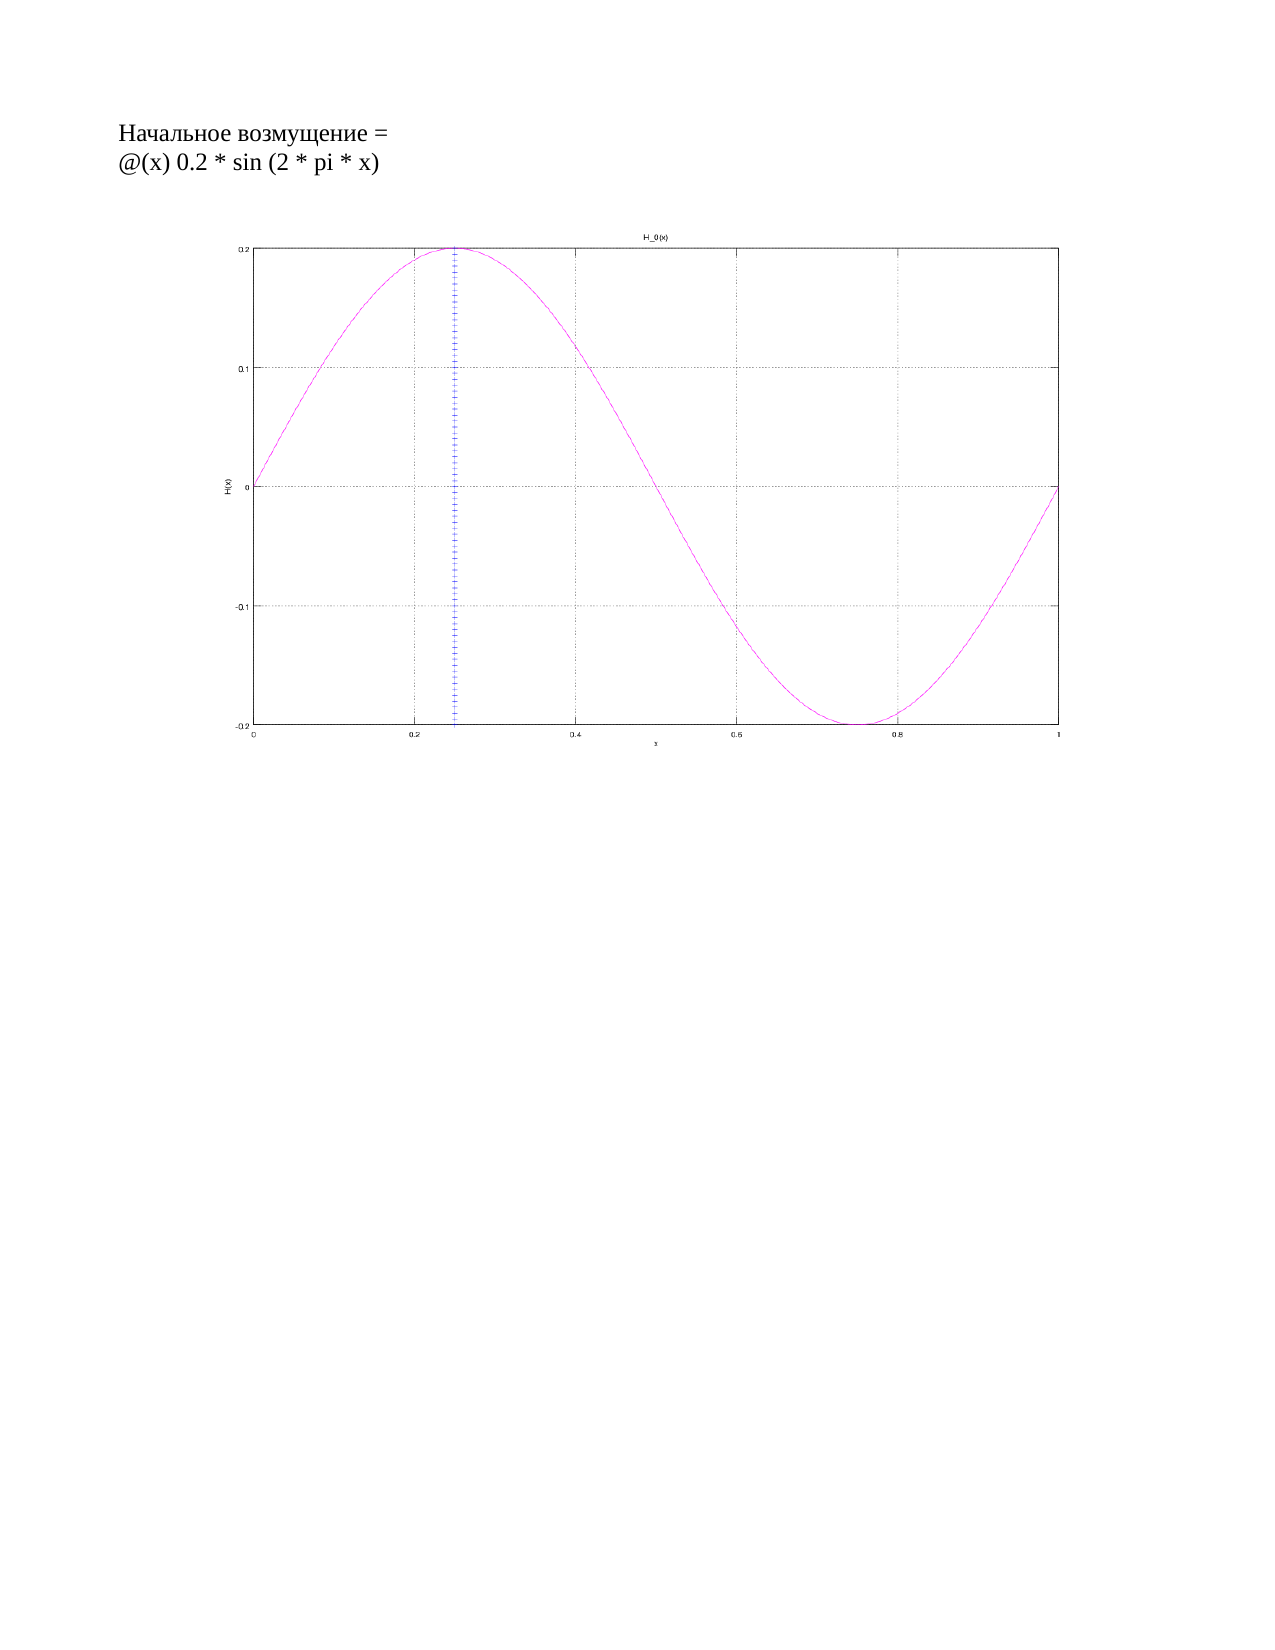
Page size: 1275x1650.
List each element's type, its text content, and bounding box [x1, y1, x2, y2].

text Начальное возмущение = [118, 118, 1157, 147]
picture [118, 204, 1157, 789]
text @(x) 0.2 * sin (2 * pi * x) [118, 147, 1157, 176]
